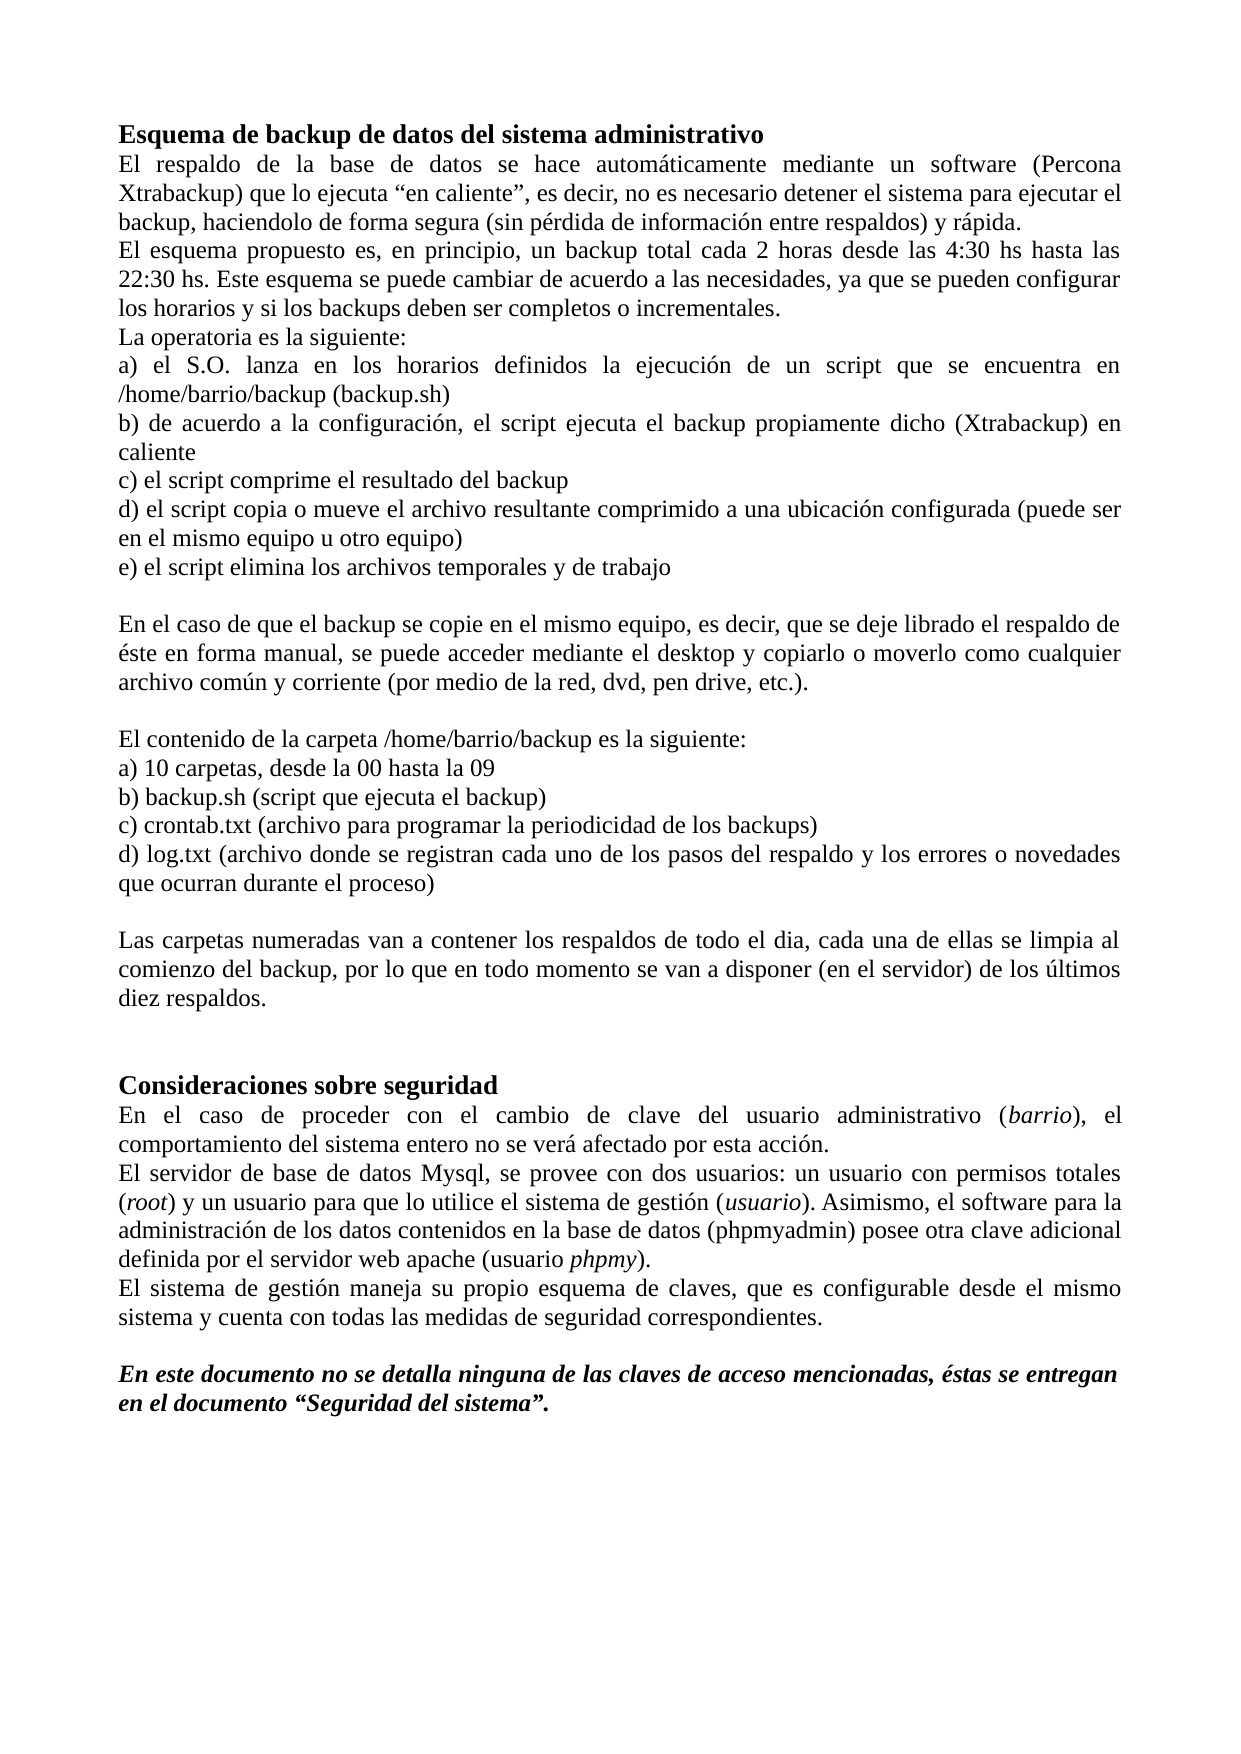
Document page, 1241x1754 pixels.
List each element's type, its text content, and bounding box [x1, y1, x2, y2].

text Consideraciones sobre seguridad [118, 1069, 1122, 1100]
text El servidor de base de datos Mysql, se provee con dos usuarios: un usuario con permisos totales (root) y un usuario para que lo utilice el sistema de gestión (usuario). Asimismo, el software para la administración de los datos contenidos en la base de datos (phpmyadmin) posee otra clave adicional definida por el servidor web apache (usuario phpmy). [118, 1158, 1122, 1273]
text En este documento no se detalla ninguna de las claves de acceso mencionadas, éstas se entregan en el documento “Seguridad del sistema”. [118, 1359, 1122, 1417]
text El esquema propuesto es, en principio, un backup total cada 2 horas desde las 4:30 hs hasta las 22:30 hs. Este esquema se puede cambiar de acuerdo a las necesidades, ya que se pueden configurar los horarios y si los backups deben ser completos o incrementales. [118, 236, 1122, 322]
text El contenido de la carpeta /home/barrio/backup es la siguiente: [118, 724, 1122, 753]
text a) el S.O. lanza en los horarios definidos la ejecución de un script que se encuentra en /home/barrio/backup (backup.sh) [118, 351, 1122, 408]
text El respaldo de la base de datos se hace automáticamente mediante un software (Percona Xtrabackup) que lo ejecuta “en caliente”, es decir, no es necesario detener el sistema para ejecutar el backup, haciendolo de forma segura (sin pérdida de información entre respaldos) y rápida. [118, 149, 1122, 236]
text d) el script copia o mueve el archivo resultante comprimido a una ubicación configurada (puede ser en el mismo equipo u otro equipo) [118, 494, 1122, 552]
text e) el script elimina los archivos temporales y de trabajo [118, 552, 1122, 581]
text La operatoria es la siguiente: [118, 322, 1122, 351]
text Las carpetas numeradas van a contener los respaldos de todo el dia, cada una de ellas se limpia al comienzo del backup, por lo que en todo momento se van a disponer (en el servidor) de los últimos diez respaldos. [118, 926, 1122, 1012]
text c) el script comprime el resultado del backup [118, 466, 1122, 494]
text d) log.txt (archivo donde se registran cada uno de los pasos del respaldo y los errores o novedades que ocurran durante el proceso) [118, 839, 1122, 897]
text En el caso de proceder con el cambio de clave del usuario administrativo (barrio), el comportamiento del sistema entero no se verá afectado por esta acción. [118, 1100, 1122, 1158]
text Esquema de backup de datos del sistema administrativo [118, 118, 1122, 149]
text c) crontab.txt (archivo para programar la periodicidad de los backups) [118, 811, 1122, 839]
text El sistema de gestión maneja su propio esquema de claves, que es configurable desde el mismo sistema y cuenta con todas las medidas de seguridad correspondientes. [118, 1273, 1122, 1330]
text a) 10 carpetas, desde la 00 hasta la 09 [118, 753, 1122, 782]
text En el caso de que el backup se copie en el mismo equipo, es decir, que se deje librado el respaldo de éste en forma manual, se puede acceder mediante el desktop y copiarlo o moverlo como cualquier archivo común y corriente (por medio de la red, dvd, pen drive, etc.). [118, 609, 1122, 696]
text b) de acuerdo a la configuración, el script ejecuta el backup propiamente dicho (Xtrabackup) en caliente [118, 408, 1122, 466]
text b) backup.sh (script que ejecuta el backup) [118, 782, 1122, 811]
